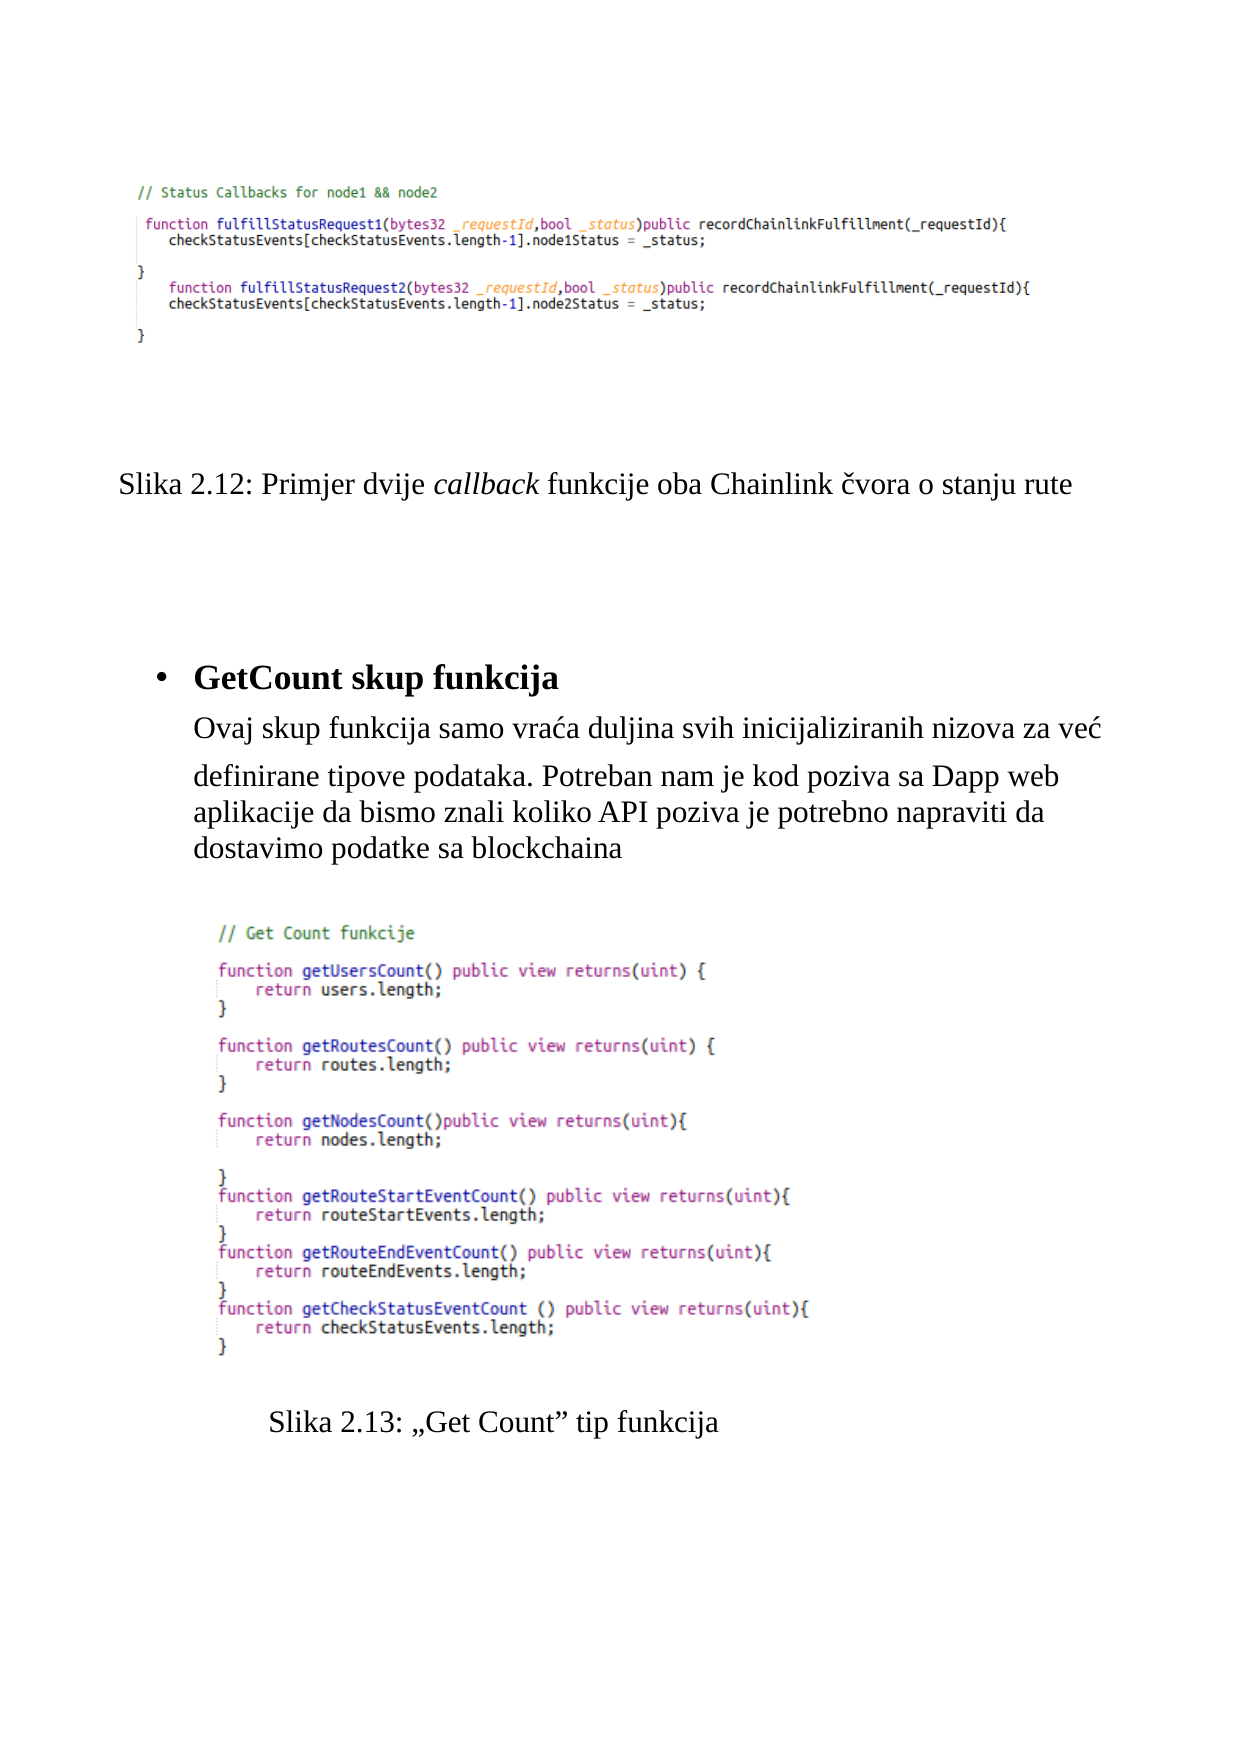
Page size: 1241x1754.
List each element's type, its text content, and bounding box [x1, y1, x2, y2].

picture [193, 916, 989, 1390]
text definirane tipove podataka. Potreban nam je kod poziva sa Dapp web aplikacije da bismo znali koliko API poziva je potrebno napraviti da dostavimo podatke sa blockchaina [118, 757, 1122, 865]
picture [118, 160, 1123, 370]
text Slika 2.13: „Get Count” tip funkcija [118, 1403, 1122, 1439]
text Ovaj skup funkcija samo vraća duljina svih inicijaliziranih nizova za već [118, 709, 1122, 745]
text Slika 2.12: Primjer dvije callback funkcije oba Chainlink čvora o stanju rute [118, 465, 1122, 501]
list GetCount skup funkcija [156, 657, 1122, 697]
